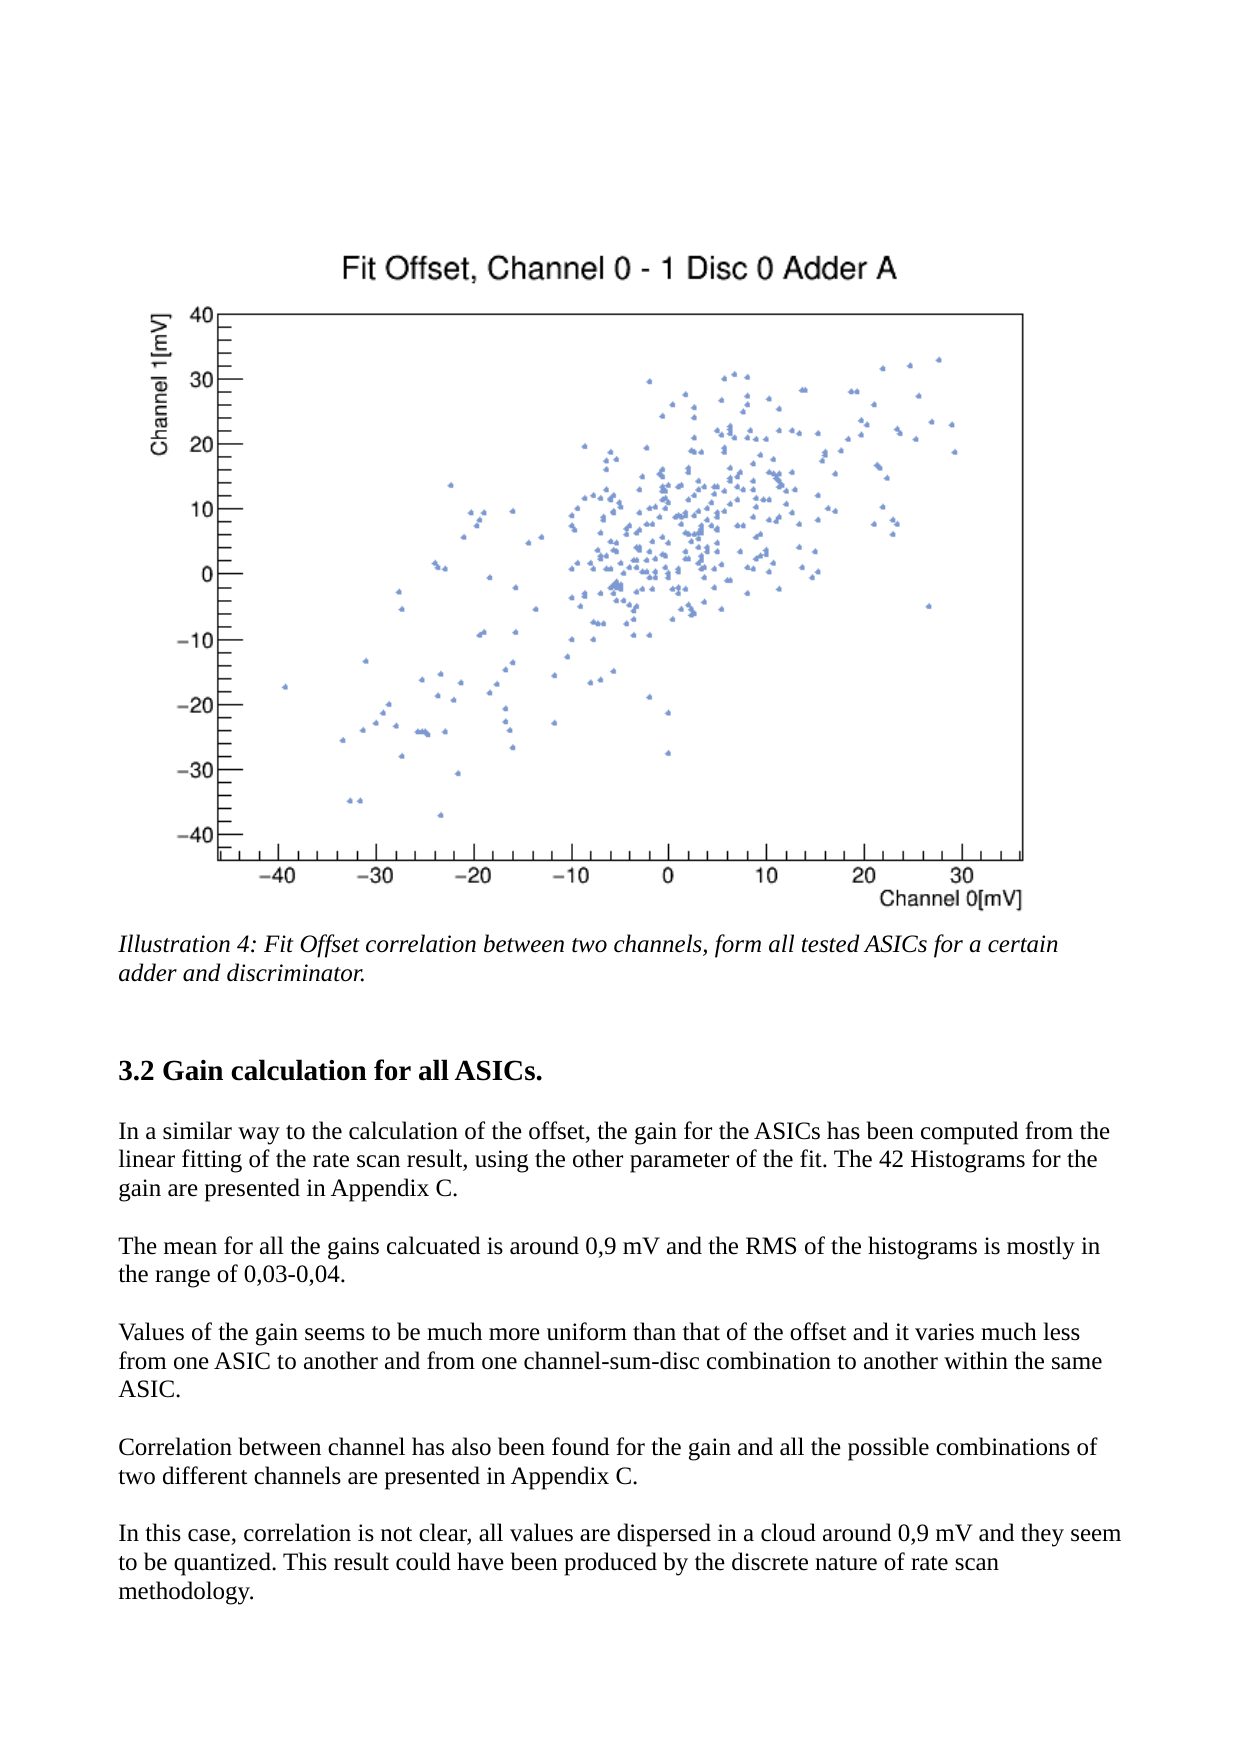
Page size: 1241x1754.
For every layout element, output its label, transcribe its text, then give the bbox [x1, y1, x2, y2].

text Correlation between channel has also been found for the gain and all the possible combinations of two different channels are presented in Appendix C. [118, 1432, 1122, 1489]
text Illustration 4: Fit Offset correlation between two channels, form all tested ASICs for a certain adder and discriminator. [118, 929, 1122, 986]
text 3.2 Gain calculation for all ASICs. [118, 1053, 1122, 1087]
text In a similar way to the calculation of the offset, the gain for the ASICs has been computed from the linear fitting of the rate scan result, using the other parameter of the fit. The 42 Histograms for the gain are presented in Appendix C. [118, 1116, 1122, 1202]
picture [118, 247, 1123, 929]
text In this case, correlation is not clear, all values are dispersed in a cloud around 0,9 mV and they seem to be quantized. This result could have been produced by the discrete nature of rate scan methodology. [118, 1518, 1122, 1604]
text The mean for all the gains calcuated is around 0,9 mV and the RMS of the histograms is mostly in the range of 0,03-0,04. [118, 1231, 1122, 1288]
text Values of the gain seems to be much more uniform than that of the offset and it varies much less from one ASIC to another and from one channel-sum-disc combination to another within the same ASIC. [118, 1317, 1122, 1403]
